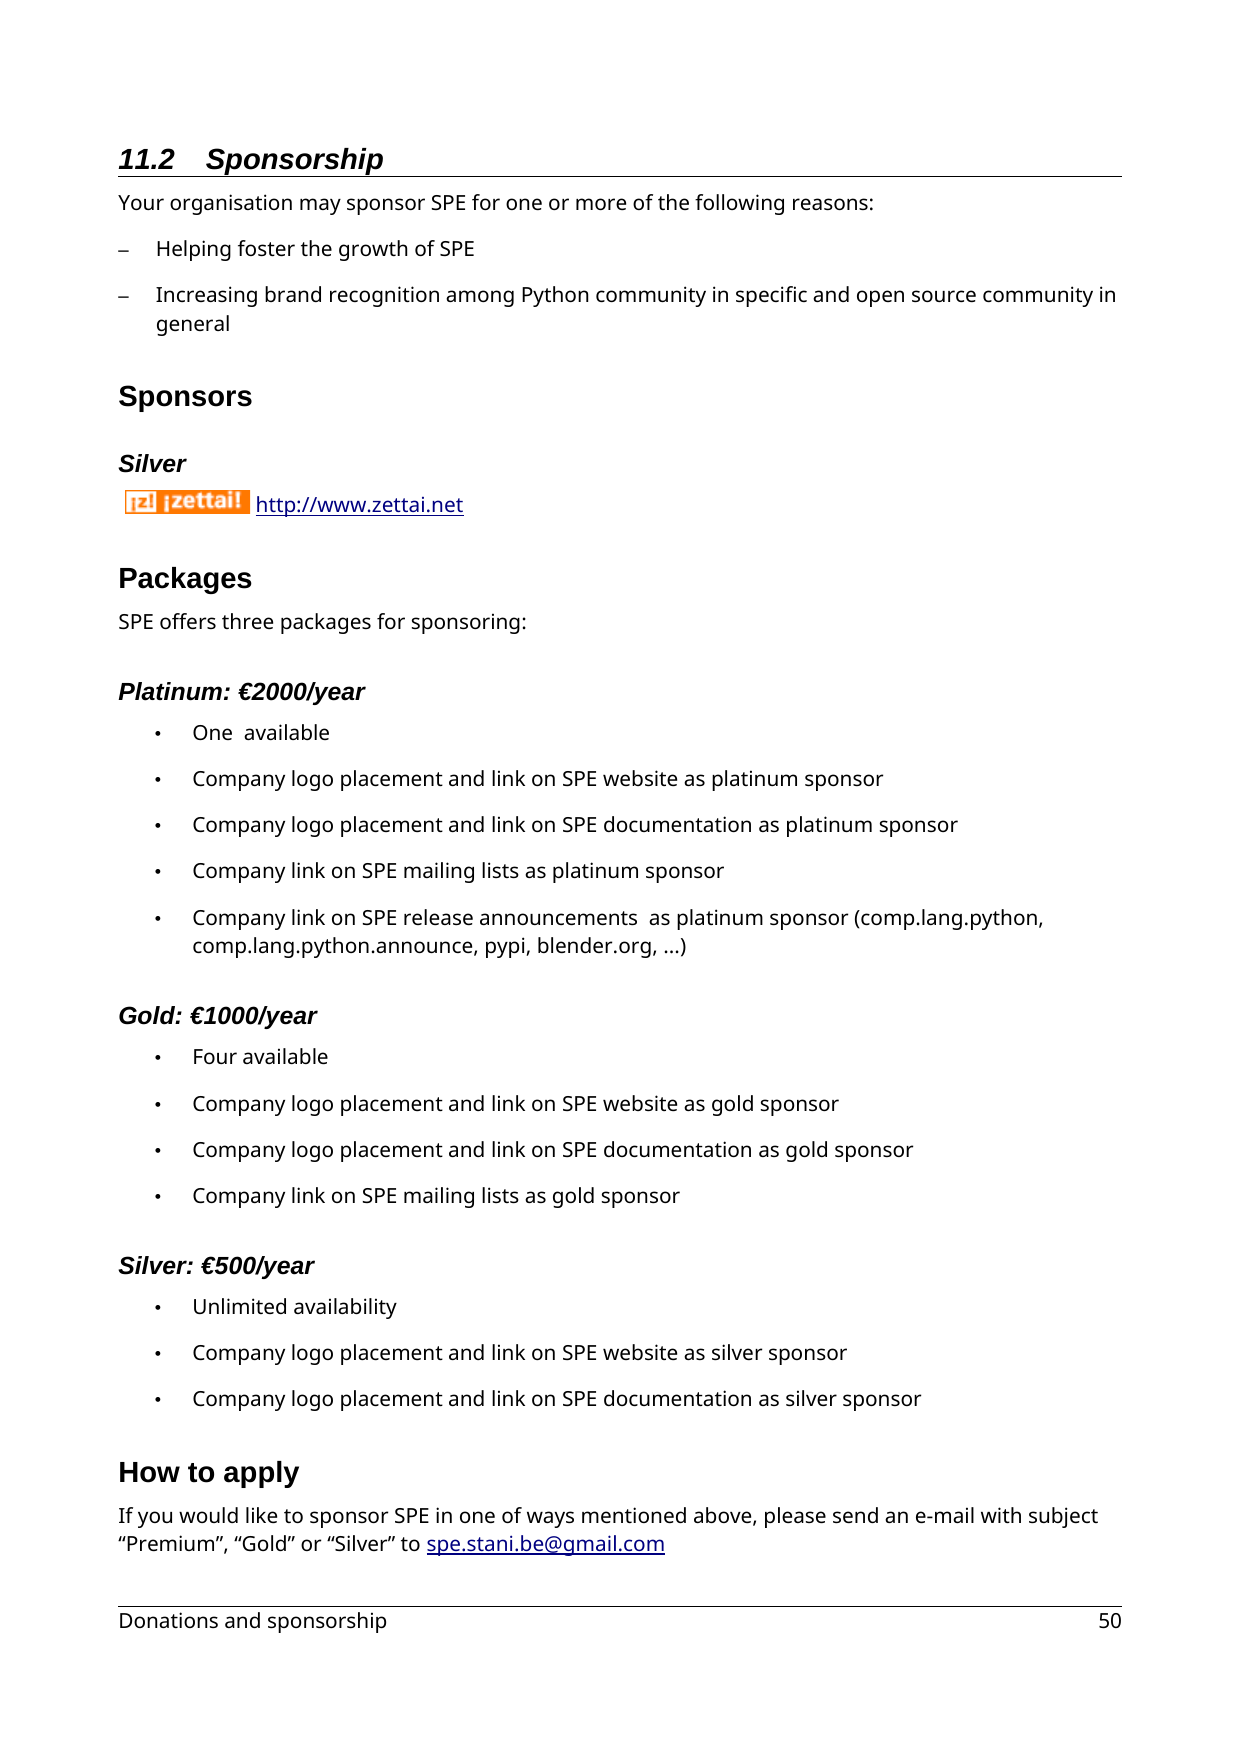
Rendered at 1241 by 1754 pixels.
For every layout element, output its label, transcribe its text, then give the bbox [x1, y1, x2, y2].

list Company logo placement and link on SPE website as gold sponsor [154, 1089, 1122, 1117]
text Your organisation may sponsor SPE for one or more of the following reasons: [118, 188, 1122, 217]
picture [125, 490, 251, 514]
list Helping foster the growth of SPE [118, 234, 1122, 263]
subtitle Sponsorship [118, 143, 1122, 176]
text http://www.zettai.net [118, 491, 1122, 519]
list Company link on SPE mailing lists as gold sponsor [154, 1181, 1122, 1209]
list Company logo placement and link on SPE website as silver sponsor [154, 1338, 1122, 1367]
subtitle Sponsors [118, 380, 1122, 413]
text SPE offers three packages for sponsoring: [118, 607, 1122, 635]
subtitle Silver: €500/year [118, 1252, 1122, 1280]
subtitle Silver [118, 450, 1122, 478]
list Company logo placement and link on SPE documentation as platinum sponsor [154, 810, 1122, 839]
subtitle Packages [118, 562, 1122, 594]
list Company link on SPE mailing lists as platinum sponsor [154, 857, 1122, 885]
list Four available [154, 1042, 1122, 1071]
list Unlimited availability [154, 1292, 1122, 1321]
list Company logo placement and link on SPE documentation as silver sponsor [154, 1384, 1122, 1413]
subtitle How to apply [118, 1456, 1122, 1488]
list Company logo placement and link on SPE website as platinum sponsor [154, 764, 1122, 793]
subtitle Gold: €1000/year [118, 1002, 1122, 1030]
list One available [154, 718, 1122, 747]
subtitle Platinum: €2000/year [118, 678, 1122, 706]
text If you would like to sponsor SPE in one of ways mentioned above, please send an e-mail with subject “Premium”, “Gold” or “Silver” to spe.stani.be@gmail.com [118, 1501, 1122, 1558]
list Company link on SPE release announcements as platinum sponsor (comp.lang.python, comp.lang.python.announce, pypi, blender.org, ...) [154, 903, 1122, 959]
list Company logo placement and link on SPE documentation as gold sponsor [154, 1135, 1122, 1163]
list Increasing brand recognition among Python community in specific and open source community in general [118, 281, 1122, 337]
